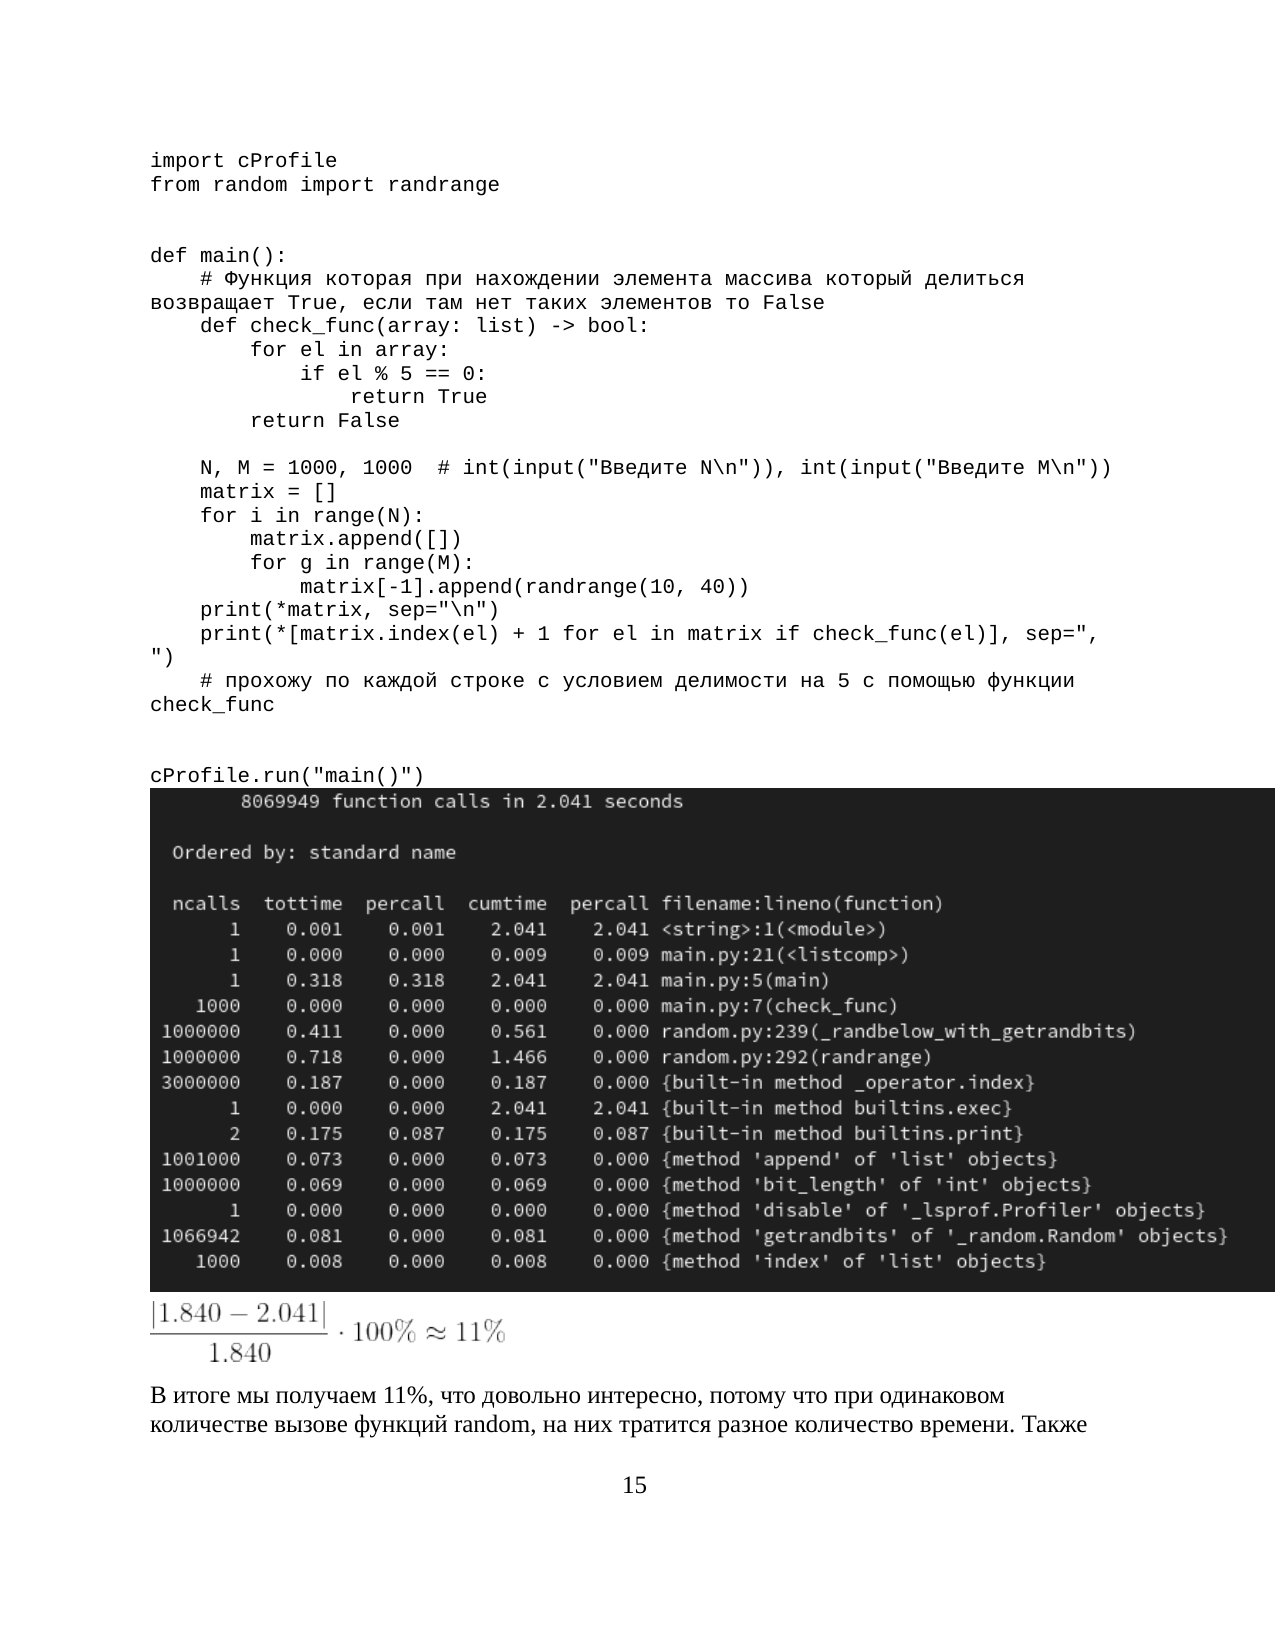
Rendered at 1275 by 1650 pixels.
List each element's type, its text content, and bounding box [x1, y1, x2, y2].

text for i in range(N): [150, 505, 1125, 528]
text def check_func(array: list) -> bool: [150, 316, 1125, 339]
text matrix.append([]) [150, 528, 1125, 552]
text cProfile.run("main()") [150, 765, 1125, 788]
text N, M = 1000, 1000 # int(input("Введите N\n")), int(input("Введите M\n")) [150, 457, 1125, 481]
text if el % 5 == 0: [150, 363, 1125, 386]
text return True [150, 386, 1125, 410]
text print(*[matrix.index(el) + 1 for el in matrix if check_func(el)], sep=", ") [150, 623, 1125, 670]
text for el in array: [150, 339, 1125, 363]
text matrix[-1].append(randrange(10, 40)) [150, 576, 1125, 599]
text matrix = [] [150, 481, 1125, 505]
picture [150, 788, 1275, 1292]
text for g in range(M): [150, 552, 1125, 576]
picture [150, 1301, 505, 1362]
text # Функция которая при нахождении элемента массива который делиться возвращает True, если там нет таких элементов то False [150, 268, 1125, 316]
text return False [150, 410, 1125, 434]
text import cProfile [150, 150, 1125, 174]
text print(*matrix, sep="\n") [150, 599, 1125, 623]
text # прохожу по каждой строке с условием делимости на 5 с помощью функции check_func [150, 670, 1125, 717]
text from random import randrange [150, 174, 1125, 197]
text def main(): [150, 244, 1125, 268]
text В итоге мы получаем 11%, что довольно интересно, потому что при одинаковом количестве вызове функций random, на них тратится разное количество времени. Также [150, 1380, 1125, 1437]
